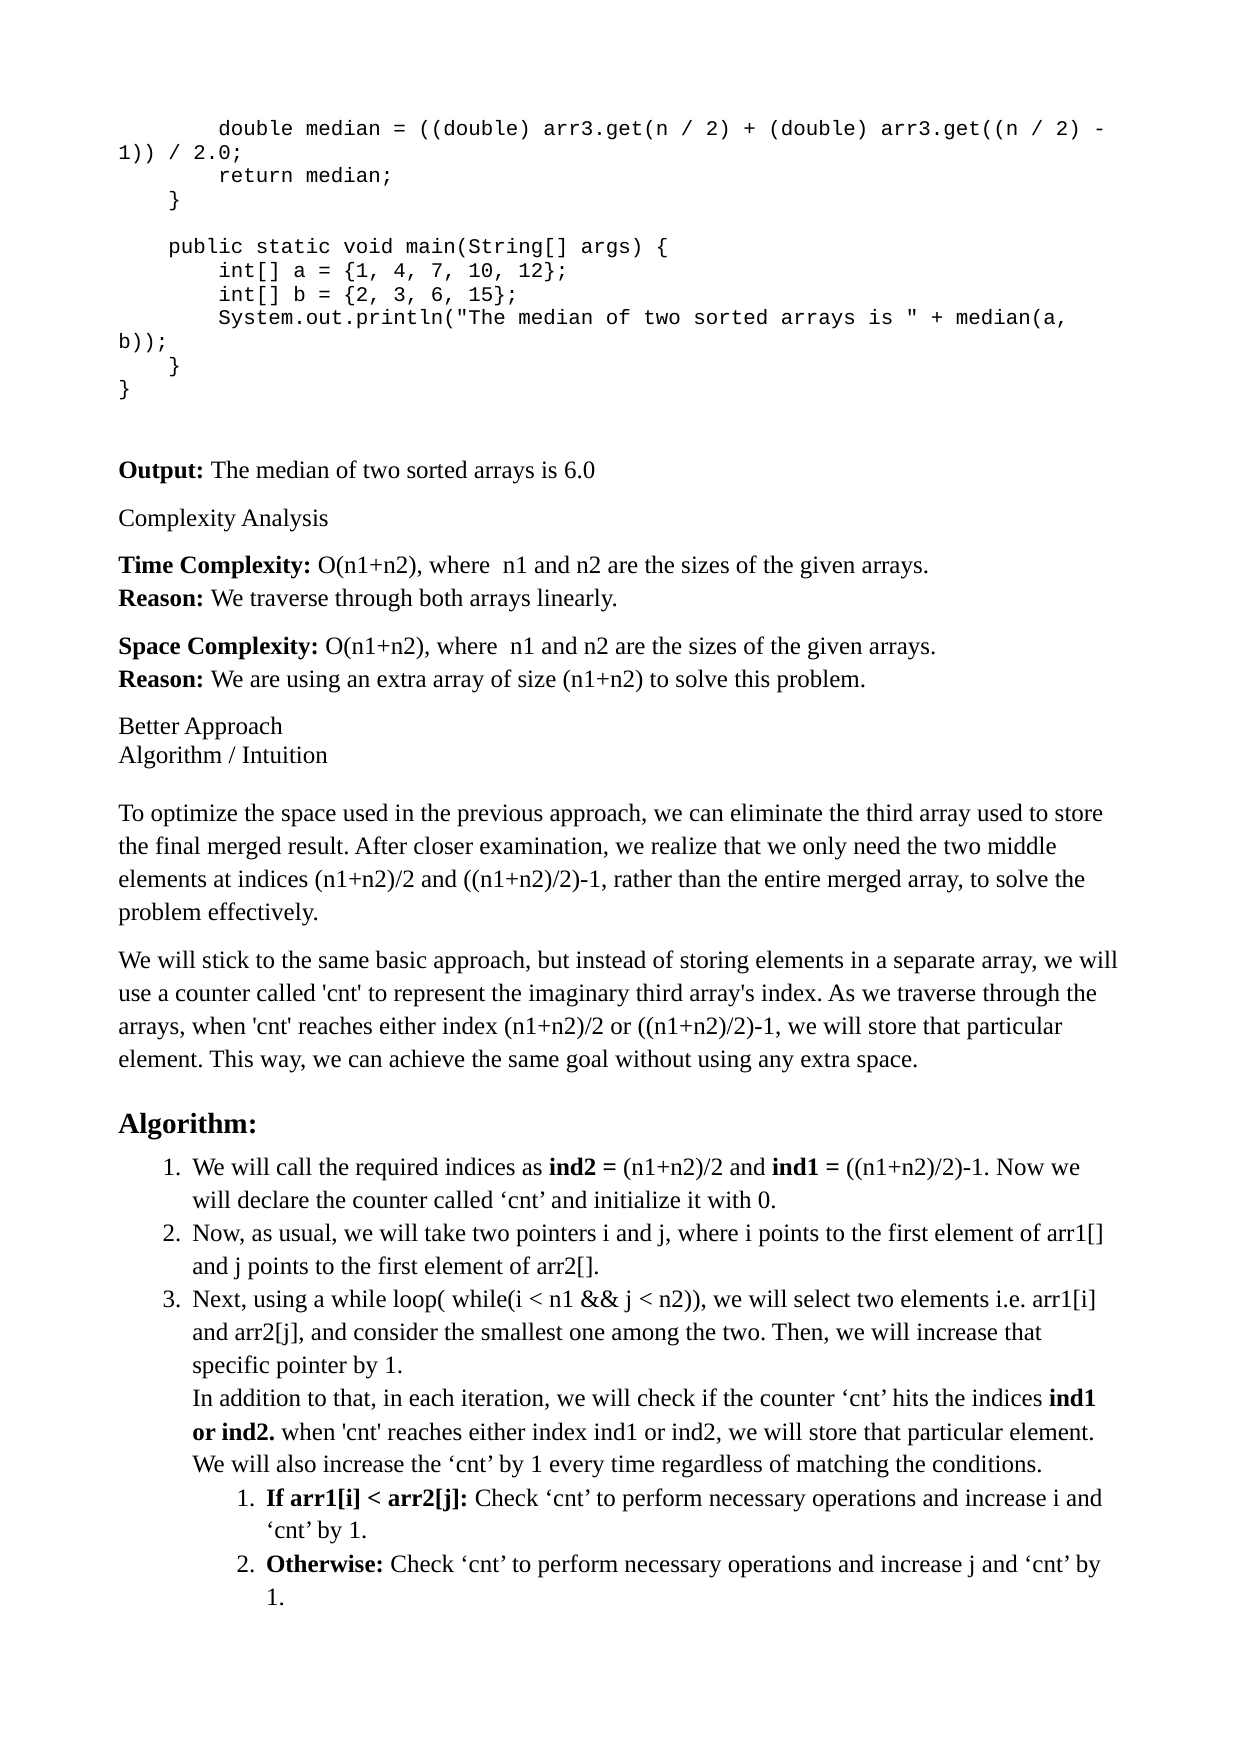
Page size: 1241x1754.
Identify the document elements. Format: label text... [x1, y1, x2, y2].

text } [118, 378, 1122, 402]
text Complexity Analysis [118, 503, 1122, 531]
list Next, using a while loop( while(i < n1 && j < n2)), we will select two elements i.e. arr1[i] and arr2[j], and consider the smallest one among the two. Then, we will increase that specific pointer by 1. In addition to that, in each iteration, we will check if the counter ‘cnt’ hits the indices ind1 or ind2. when 'cnt' reaches either index ind1 or ind2, we will store that particular element. We will also increase the ‘cnt’ by 1 every time regardless of matching the conditions. [162, 1284, 1122, 1478]
text } [118, 354, 1122, 378]
subtitle Algorithm: [118, 1106, 1122, 1140]
list We will call the required indices as ind2 = (n1+n2)/2 and ind1 = ((n1+n2)/2)-1. Now we will declare the counter called ‘cnt’ and initialize it with 0. [162, 1152, 1122, 1214]
text Output: The median of two sorted arrays is 6.0 [118, 455, 1122, 484]
text Time Complexity: O(n1+n2), where n1 and n2 are the sizes of the given arrays. Reason: We traverse through both arrays linearly. [118, 550, 1122, 612]
text We will stick to the same basic approach, but instead of storing elements in a separate array, we will use a counter called 'cnt' to represent the imaginary third array's index. As we traverse through the arrays, when 'cnt' reaches either index (n1+n2)/2 or ((n1+n2)/2)-1, we will store that particular element. This way, we can achieve the same goal without using any extra space. [118, 945, 1122, 1073]
text public static void main(String[] args) { [118, 236, 1122, 260]
text Better Approach [118, 711, 1122, 740]
text Algorithm / Intuition [118, 740, 1122, 769]
text } [118, 189, 1122, 213]
list If arr1[i] < arr2[j]: Check ‘cnt’ to perform necessary operations and increase i and ‘cnt’ by 1. [236, 1483, 1122, 1544]
text System.out.println("The median of two sorted arrays is " + median(a, b)); [118, 307, 1122, 354]
text double median = ((double) arr3.get(n / 2) + (double) arr3.get((n / 2) - 1)) / 2.0; [118, 118, 1122, 165]
text return median; [118, 165, 1122, 189]
text Space Complexity: O(n1+n2), where n1 and n2 are the sizes of the given arrays. Reason: We are using an extra array of size (n1+n2) to solve this problem. [118, 631, 1122, 693]
list Otherwise: Check ‘cnt’ to perform necessary operations and increase j and ‘cnt’ by 1. [236, 1549, 1122, 1610]
text int[] b = {2, 3, 6, 15}; [118, 284, 1122, 307]
list Now, as usual, we will take two pointers i and j, where i points to the first element of arr1[] and j points to the first element of arr2[]. [162, 1218, 1122, 1280]
text To optimize the space used in the previous approach, we can eliminate the third array used to store the final merged result. After closer examination, we realize that we only need the two middle elements at indices (n1+n2)/2 and ((n1+n2)/2)-1, rather than the entire merged array, to solve the problem effectively. [118, 798, 1122, 926]
text int[] a = {1, 4, 7, 10, 12}; [118, 260, 1122, 284]
